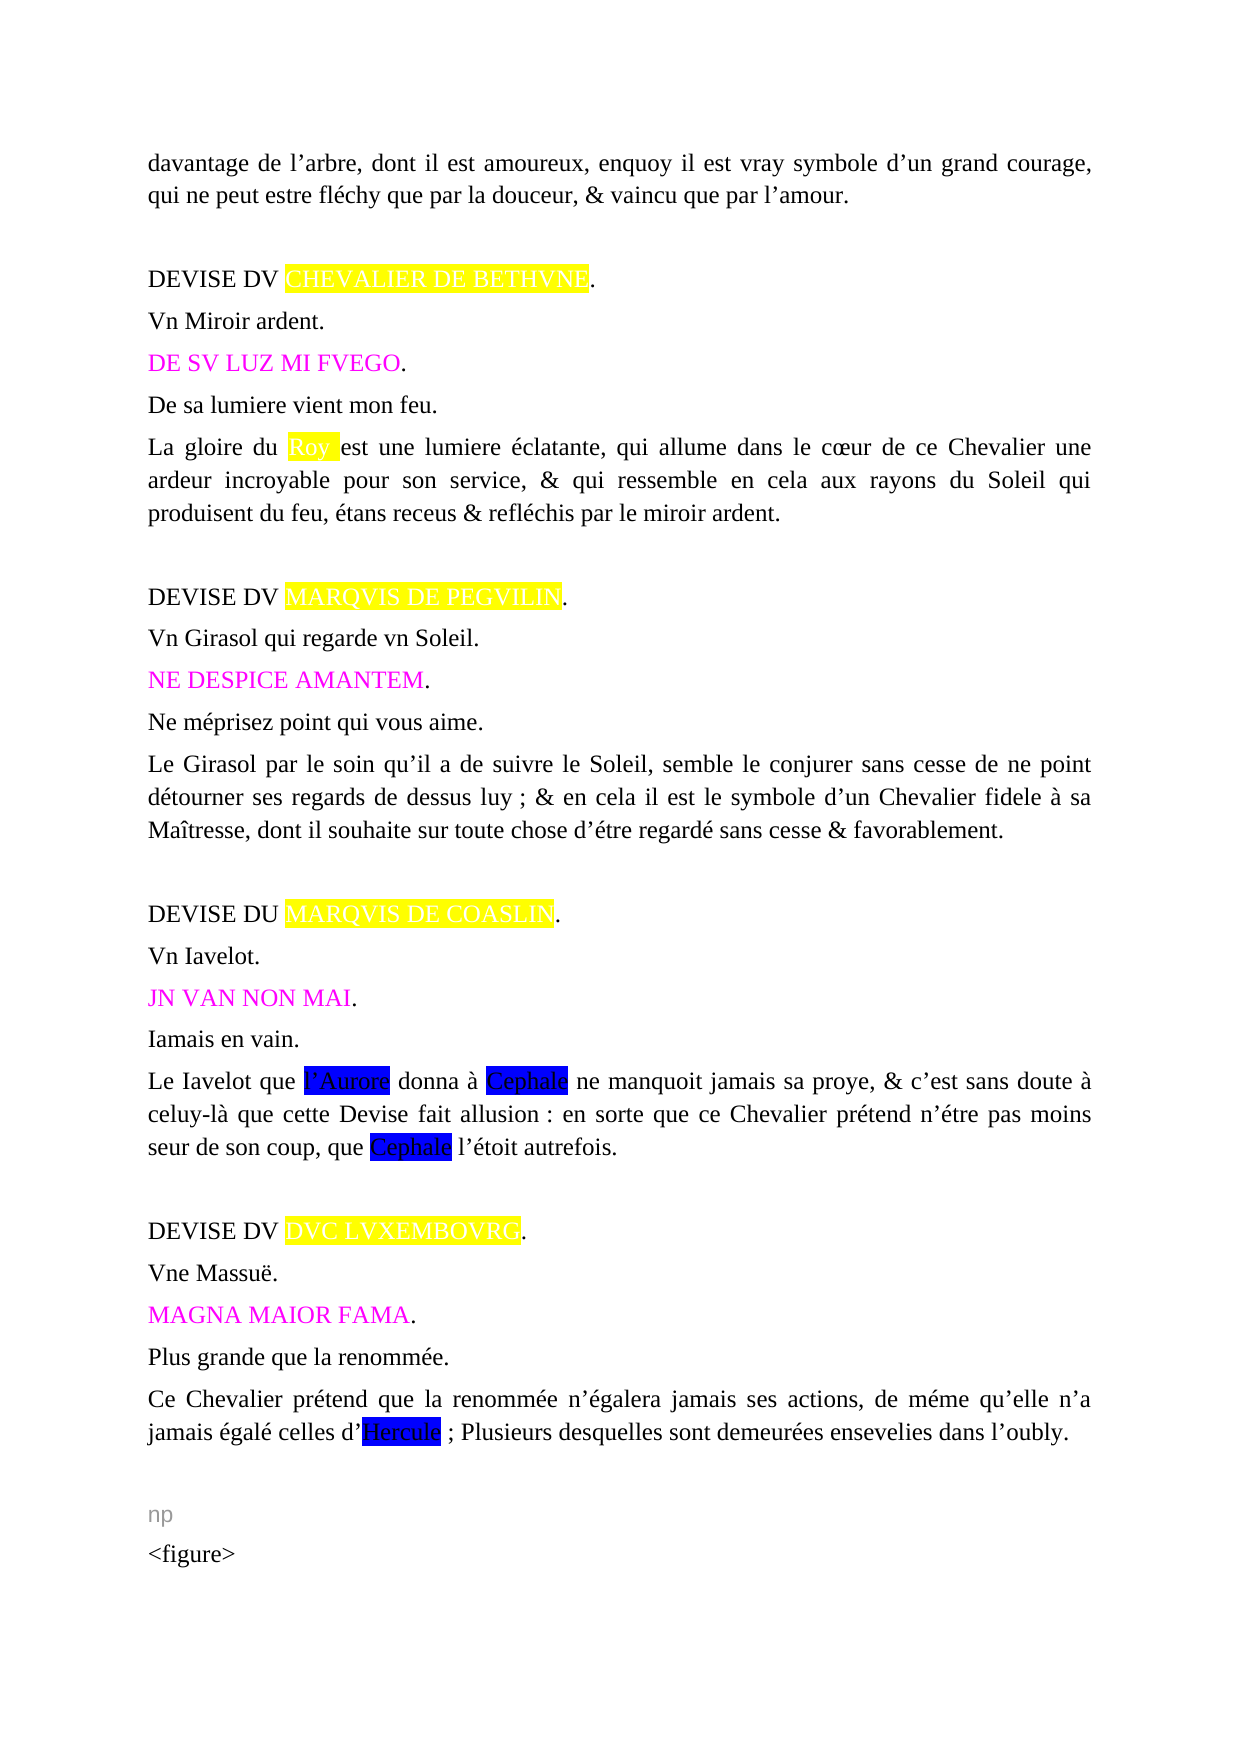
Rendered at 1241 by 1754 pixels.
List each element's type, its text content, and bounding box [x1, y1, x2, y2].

text davantage de l’arbre, dont il est amoureux, enquoy il est vray symbole d’un grand courage, qui ne peut estre fléchy que par la douceur, & vaincu que par l’amour. [148, 148, 1093, 209]
text DEVISE DV CHEVALIER DE BETHVNE. [589, 264, 1093, 293]
text DEVISE DU MARQVIS DE COASLIN. [148, 899, 285, 928]
text np [173, 1501, 1093, 1527]
text Iamais en vain. [148, 1024, 1093, 1053]
text Vn Iavelot. [148, 941, 1093, 969]
text La gloire du Roy est une lumiere éclatante, qui allume dans le cœur de ce Chevalier une ardeur incroyable pour son service, & qui ressemble en cela aux rayons du Soleil qui produisent du feu, étans receus & refléchis par le miroir ardent. [148, 432, 1093, 527]
text DEVISE DV MARQVIS DE PEGVILIN. [148, 582, 285, 610]
text Le Girasol par le soin qu’il a de suivre le Soleil, semble le conjurer sans cesse de ne point détourner ses regards de dessus luy ; & en cela il est le symbole d’un Chevalier fidele à sa Maîtresse, dont il souhaite sur toute chose d’étre regardé sans cesse & favorablement. [148, 749, 1093, 844]
text Ne méprisez point qui vous aime. [148, 707, 1093, 736]
text DEVISE DV DVC LVXEMBOVRG. [521, 1216, 1093, 1245]
text JN VAN NON MAI. [148, 983, 1093, 1011]
text Vn Girasol qui regarde vn Soleil. [148, 623, 1093, 652]
text Vn Miroir ardent. [148, 306, 1093, 335]
text Vne Massuë. [148, 1258, 1093, 1287]
text DEVISE DV MARQVIS DE PEGVILIN. [562, 582, 1093, 610]
text DEVISE DU MARQVIS DE COASLIN. [554, 899, 1093, 928]
text DEVISE DV CHEVALIER DE BETHVNE. [148, 264, 285, 293]
text NE DESPICE AMANTEM. [148, 665, 1093, 694]
text DEVISE DV DVC LVXEMBOVRG. [148, 1216, 285, 1245]
text Le Iavelot que l’Aurore donna à Cephale ne manquoit jamais sa proye, & c’est sans doute à celuy-là que cette Devise fait allusion : en sorte que ce Chevalier prétend n’étre pas moins seur de son coup, que Cephale l’étoit autrefois. [148, 1066, 1093, 1161]
text <figure> [148, 1539, 1093, 1568]
text MAGNA MAIOR FAMA. [148, 1300, 1093, 1329]
text Plus grande que la renommée. [148, 1342, 1093, 1371]
text Ce Chevalier prétend que la renommée n’égalera jamais ses actions, de méme qu’elle n’a jamais égalé celles d’Hercule ; Plusieurs desquelles sont demeurées ensevelies dans l’oubly. [148, 1384, 1093, 1446]
text De sa lumiere vient mon feu. [148, 390, 1093, 419]
text DE SV LUZ MI FVEGO. [148, 348, 1093, 377]
